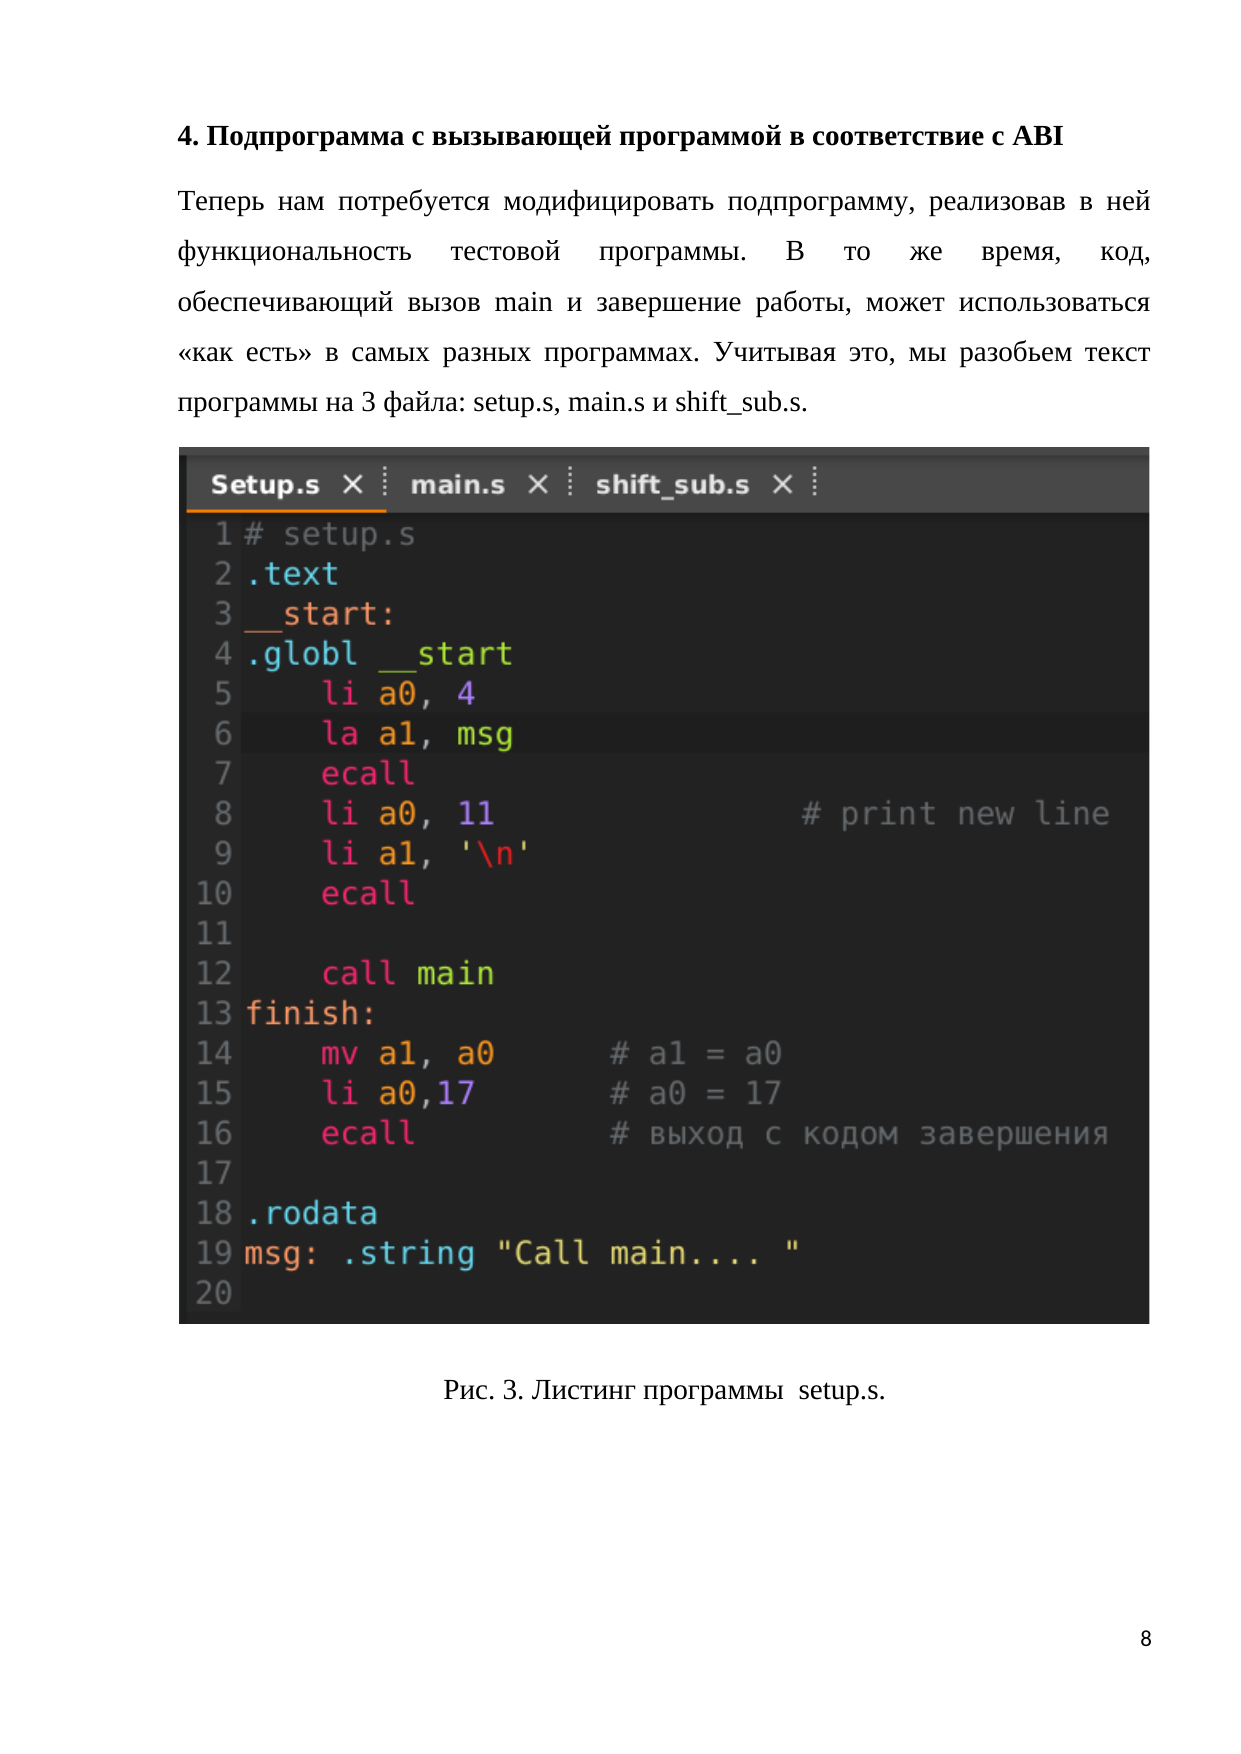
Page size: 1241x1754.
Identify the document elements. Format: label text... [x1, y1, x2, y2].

text Рис. 3. Листинг программы setup.s. [177, 449, 1152, 1406]
picture [987, 447, 1150, 1324]
text 4. Подпрограмма с вызывающей программой в соответствие с ABI [177, 118, 1152, 152]
text Теперь нам потребуется модифицировать подпрограмму, реализовав в ней функциональность тестовой программы. В то же время, код, обеспечивающий вызов main и завершение работы, может использоваться «как есть» в самых разных программах. Учитывая это, мы разобьем текст программы на 3 файла: setup.s, main.s и shift_sub.s. [177, 183, 1152, 418]
